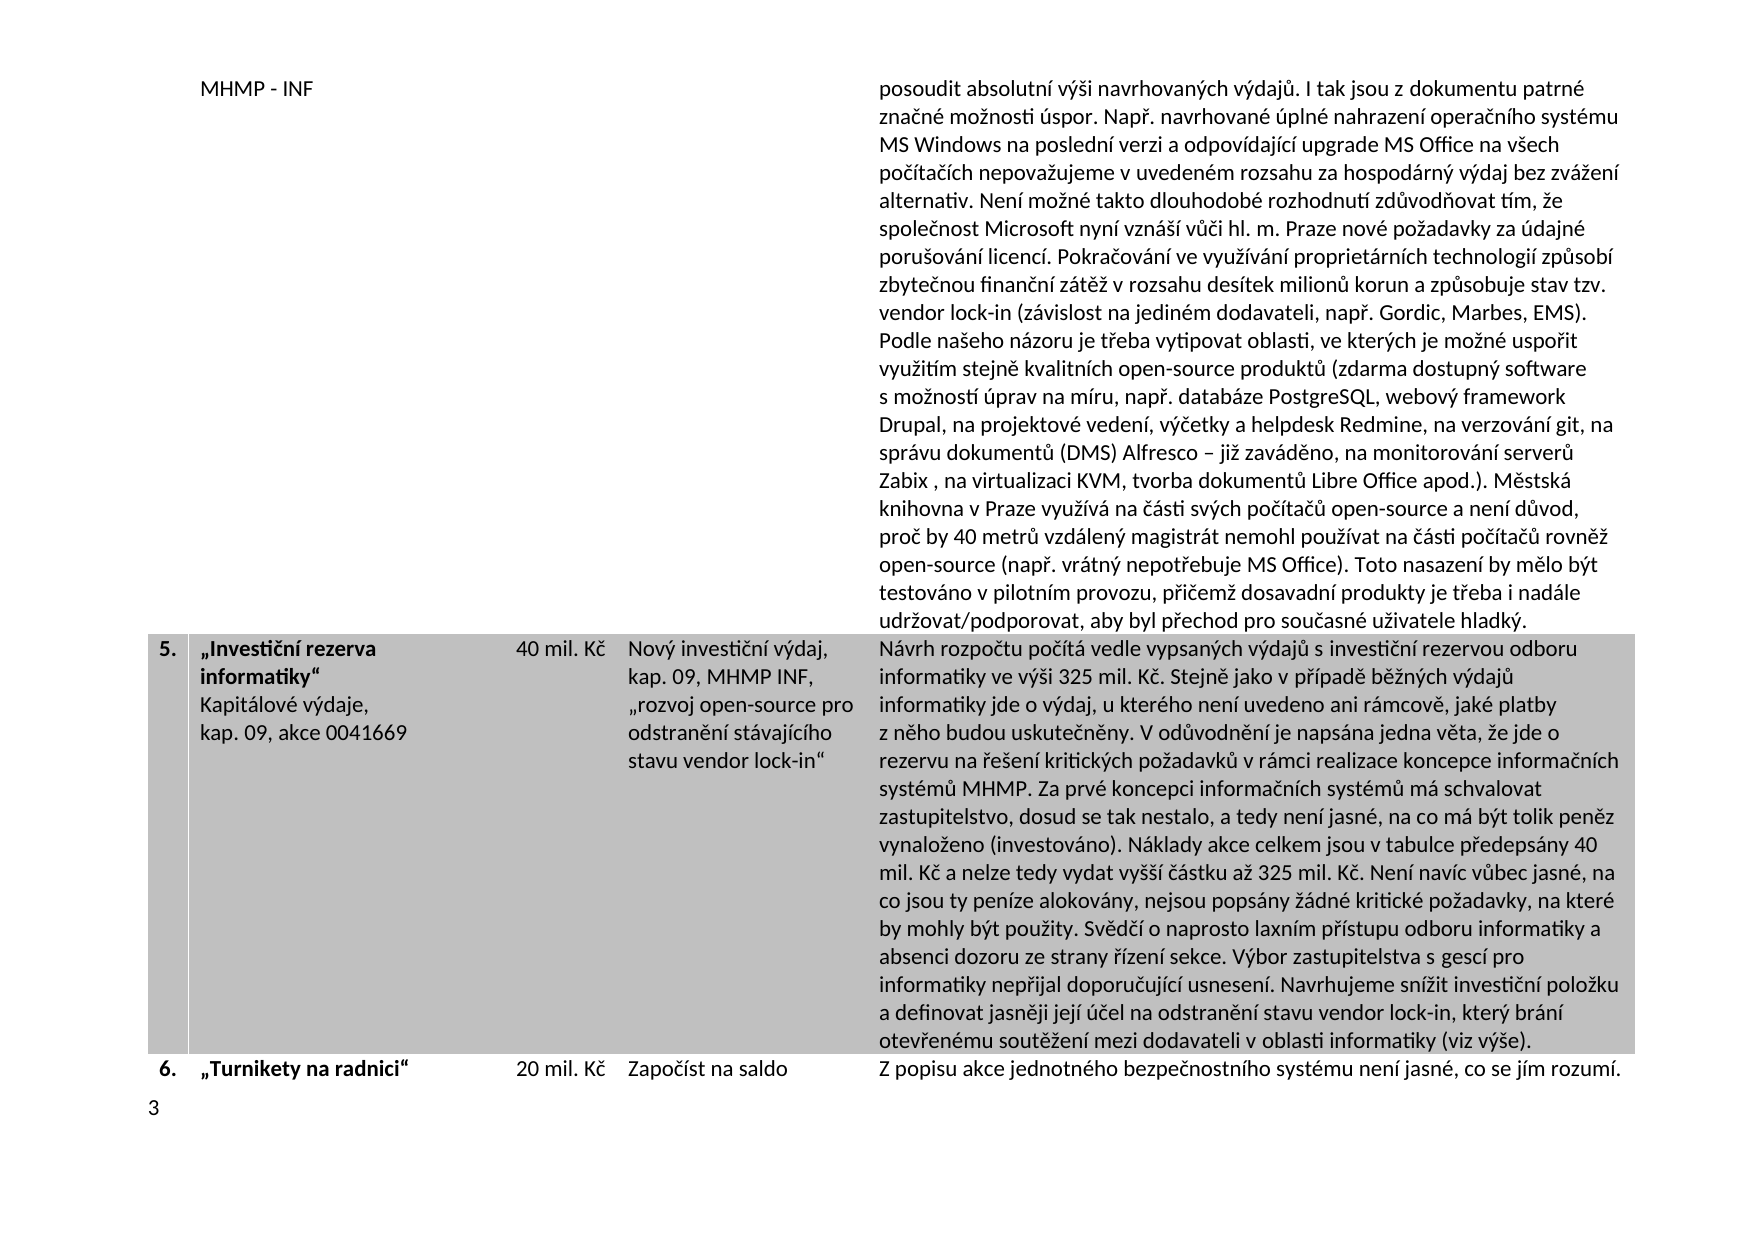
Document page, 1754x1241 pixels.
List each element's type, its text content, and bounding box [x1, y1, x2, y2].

table_cell [617, 74, 868, 634]
table_cell posoudit absolutní výši navrhovaných výdajů. I tak jsou z dokumentu patrné značné možnosti úspor. Např. navrhované úplné nahrazení operačního systému MS Windows na poslední verzi a odpovídající upgrade MS Office na všech počítačích nepovažujeme v uvedeném rozsahu za hospodárný výdaj bez zvážení alternativ. Není možné takto dlouhodobé rozhodnutí zdůvodňovat tím, že společnost Microsoft nyní vznáší vůči hl. m. Praze nové požadavky za údajné porušování licencí. Pokračování ve využívání proprietárních technologií způsobí zbytečnou finanční zátěž v rozsahu desítek milionů korun a způsobuje stav tzv. vendor lock-in (závislost na jediném dodavateli, např. Gordic, Marbes, EMS). Podle našeho názoru je třeba vytipovat oblasti, ve kterých je možné uspořit využitím stejně kvalitních open-source produktů (zdarma dostupný software s možností úprav na míru, např. databáze PostgreSQL, webový framework Drupal, na projektové vedení, výčetky a helpdesk Redmine, na verzování git, na správu dokumentů (DMS) Alfresco – již zaváděno, na monitorování serverů Zabix , na virtualizaci KVM, tvorba dokumentů Libre Office apod.). Městská knihovna v Praze využívá na části svých počítačů open-source a není důvod, proč by 40 metrů vzdálený magistrát nemohl používat na části počítačů rovněž open-source (např. vrátný nepotřebuje MS Office). Toto nasazení by mělo být testováno v pilotním provozu, přičemž dosavadní produkty je třeba i nadále udržovat/podporovat, aby byl přechod pro současné uživatele hladký. [868, 74, 1635, 634]
table_cell [425, 74, 617, 634]
table_cell [148, 74, 188, 634]
table_cell Z popisu akce jednotného bezpečnostního systému není jasné, co se jím rozumí. [868, 1055, 1635, 1082]
table_cell 6. [148, 1055, 188, 1082]
table_cell Návrh rozpočtu počítá vedle vypsaných výdajů s investiční rezervou odboru informatiky ve výši 325 mil. Kč. Stejně jako v případě běžných výdajů informatiky jde o výdaj, u kterého není uvedeno ani rámcově, jaké platby z něho budou uskutečněny. V odůvodnění je napsána jedna věta, že jde o rezervu na řešení kritických požadavků v rámci realizace koncepce informačních systémů MHMP. Za prvé koncepci informačních systémů má schvalovat zastupitelstvo, dosud se tak nestalo, a tedy není jasné, na co má být tolik peněz vynaloženo (investováno). Náklady akce celkem jsou v tabulce předepsány 40 mil. Kč a nelze tedy vydat vyšší částku až 325 mil. Kč. Není navíc vůbec jasné, na co jsou ty peníze alokovány, nejsou popsány žádné kritické požadavky, na které by mohly být použity. Svědčí o naprosto laxním přístupu odboru informatiky a absenci dozoru ze strany řízení sekce. Výbor zastupitelstva s gescí pro informatiky nepřijal doporučující usnesení. Navrhujeme snížit investiční položku a definovat jasněji její účel na odstranění stavu vendor lock-in, který brání otevřenému soutěžení mezi dodavateli v oblasti informatiky (viz výše). [868, 634, 1635, 1054]
table_cell Započíst na saldo [617, 1055, 868, 1082]
table_cell 40 mil. Kč [425, 634, 617, 1054]
table_cell Nový investiční výdaj, kap. 09, MHMP INF, „rozvoj open-source pro odstranění stávajícího stavu vendor lock-in“ [617, 634, 868, 1054]
table_cell 5. [148, 634, 188, 1054]
table_cell „Turnikety na radnici“ [189, 1055, 425, 1082]
table_cell „Investiční rezerva informatiky“ Kapitálové výdaje, kap. 09, akce 0041669 [189, 634, 425, 1054]
table_cell 20 mil. Kč [425, 1055, 617, 1082]
table_cell MHMP - INF [189, 74, 425, 634]
